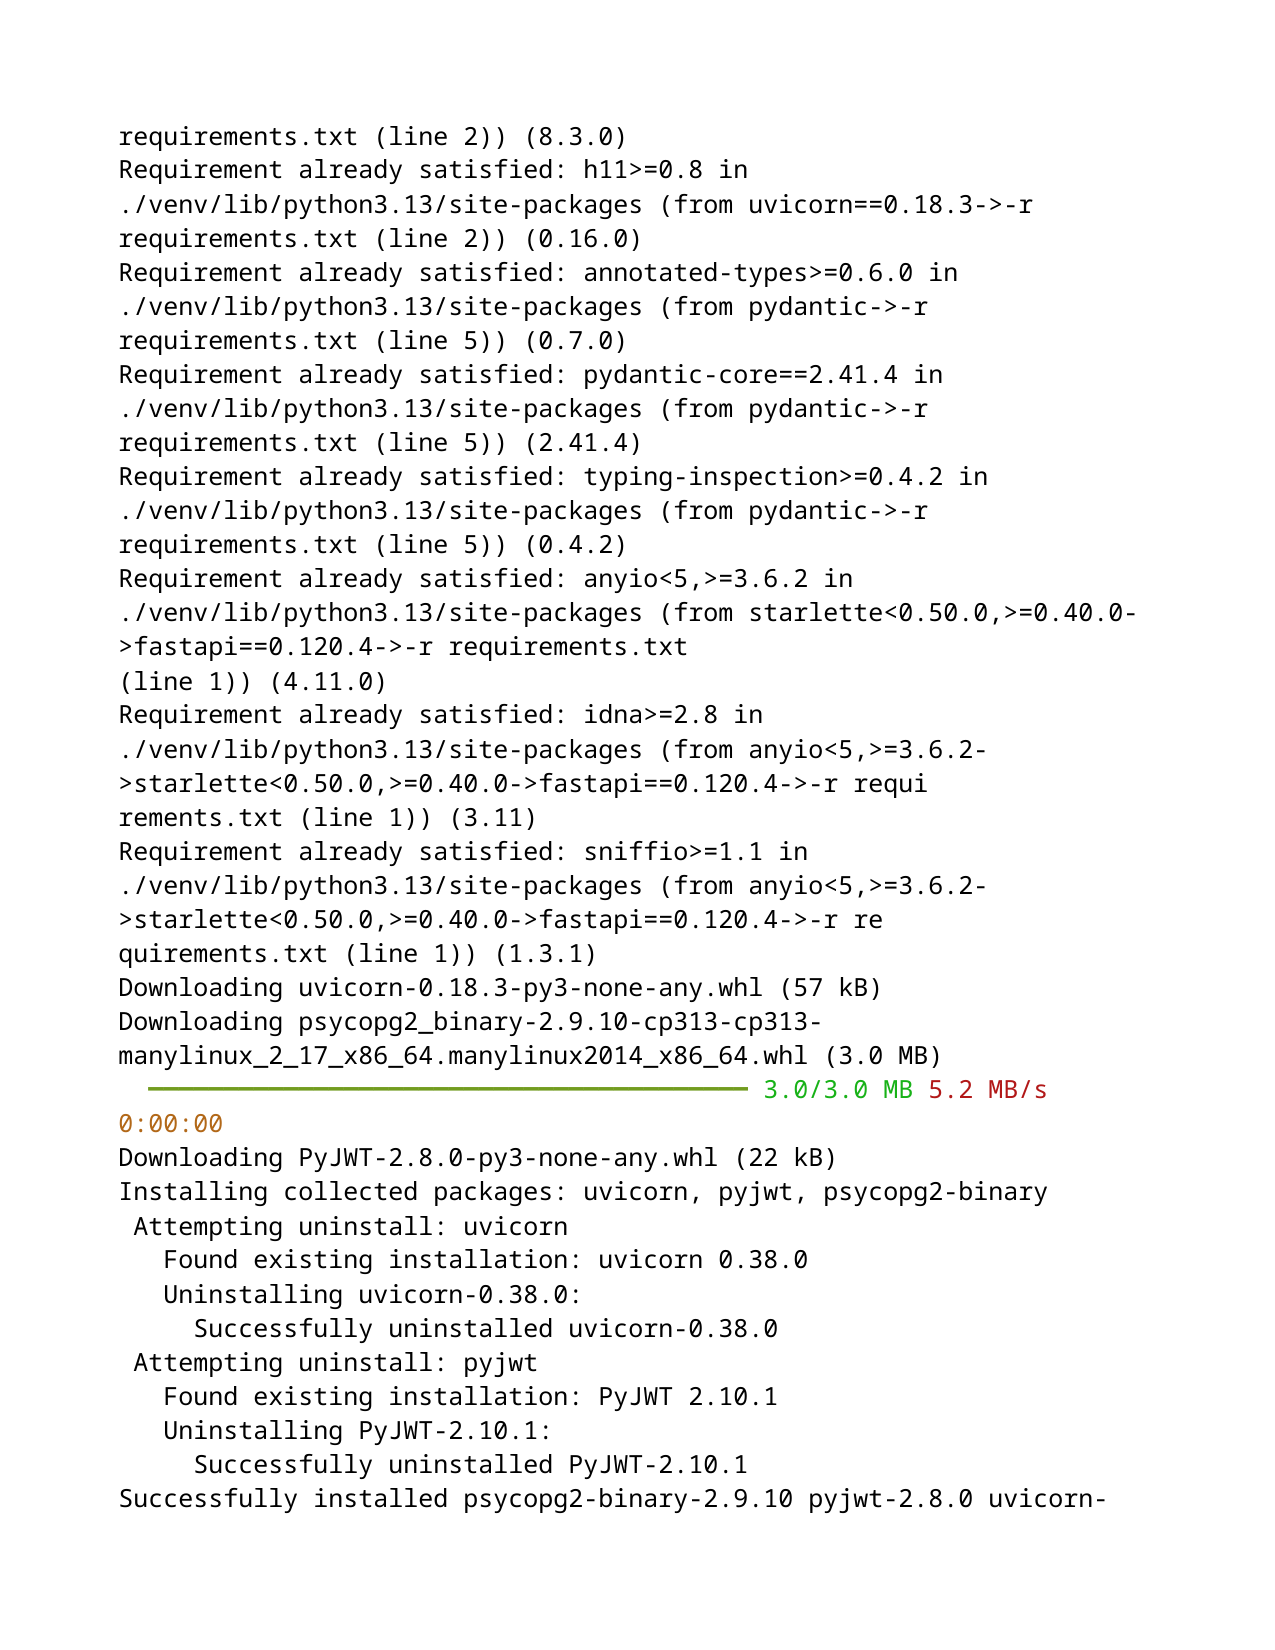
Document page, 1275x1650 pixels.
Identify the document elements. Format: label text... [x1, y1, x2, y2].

text requirements.txt (line 2)) (8.3.0) Requirement already satisfied: h11>=0.8 in ./venv/lib/python3.13/site-packages (from uvicorn==0.18.3->-r requirements.txt (line 2)) (0.16.0) Requirement already satisfied: annotated-types>=0.6.0 in ./venv/lib/python3.13/site-packages (from pydantic->-r requirements.txt (line 5)) (0.7.0) Requirement already satisfied: pydantic-core==2.41.4 in ./venv/lib/python3.13/site-packages (from pydantic->-r requirements.txt (line 5)) (2.41.4) Requirement already satisfied: typing-inspection>=0.4.2 in ./venv/lib/python3.13/site-packages (from pydantic->-r requirements.txt (line 5)) (0.4.2) Requirement already satisfied: anyio<5,>=3.6.2 in ./venv/lib/python3.13/site-packages (from starlette<0.50.0,>=0.40.0->fastapi==0.120.4->-r requirements.txt (line 1)) (4.11.0) Requirement already satisfied: idna>=2.8 in ./venv/lib/python3.13/site-packages (from anyio<5,>=3.6.2->starlette<0.50.0,>=0.40.0->fastapi==0.120.4->-r requi rements.txt (line 1)) (3.11) Requirement already satisfied: sniffio>=1.1 in ./venv/lib/python3.13/site-packages (from anyio<5,>=3.6.2->starlette<0.50.0,>=0.40.0->fastapi==0.120.4->-r re quirements.txt (line 1)) (1.3.1) Downloading uvicorn-0.18.3-py3-none-any.whl (57 kB) Downloading psycopg2_binary-2.9.10-cp313-cp313-manylinux_2_17_x86_64.manylinux2014_x86_64.whl (3.0 MB) ━━━━━━━━━━━━━━━━━━━━━━━━━━━━━━━━━━━━━━━━ 3.0/3.0 MB 5.2 MB/s 0:00:00 Downloading PyJWT-2.8.0-py3-none-any.whl (22 kB) Installing collected packages: uvicorn, pyjwt, psycopg2-binary Attempting uninstall: uvicorn Found existing installation: uvicorn 0.38.0 Uninstalling uvicorn-0.38.0: Successfully uninstalled uvicorn-0.38.0 Attempting uninstall: pyjwt Found existing installation: PyJWT 2.10.1 Uninstalling PyJWT-2.10.1: Successfully uninstalled PyJWT-2.10.1 Successfully installed psycopg2-binary-2.9.10 pyjwt-2.8.0 uvicorn- [118, 118, 1157, 1515]
